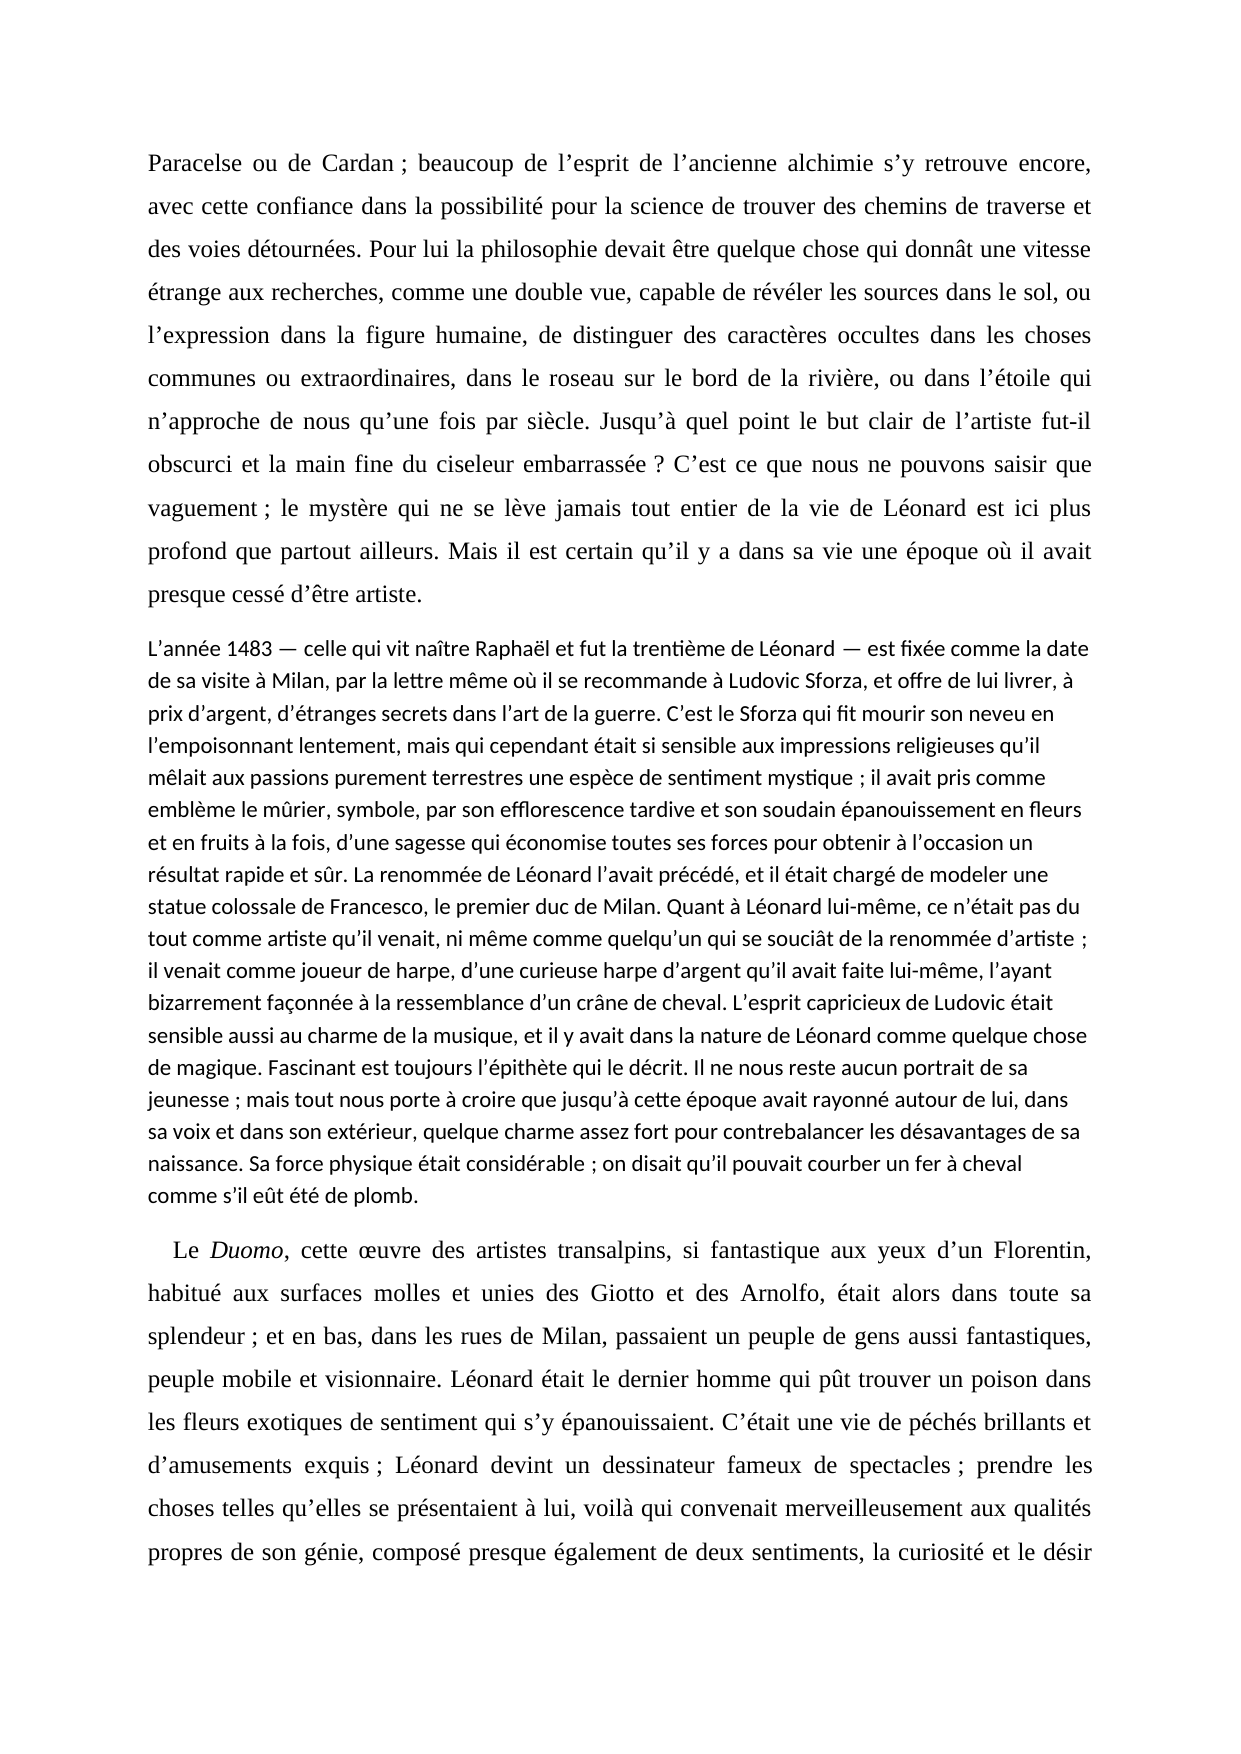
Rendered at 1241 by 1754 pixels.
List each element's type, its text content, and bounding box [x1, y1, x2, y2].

text L’année 1483 — celle qui vit naître Raphaël et fut la trentième de Léonard — est fixée comme la date de sa visite à Milan, par la lettre même où il se recommande à Ludovic Sforza, et offre de lui livrer, à prix d’argent, d’étranges secrets dans l’art de la guerre. C’est le Sforza qui fit mourir son neveu en l’empoisonnant lentement, mais qui cependant était si sensible aux impressions religieuses qu’il mêlait aux passions purement terrestres une espèce de sentiment mystique ; il avait pris comme emblème le mûrier, symbole, par son efflorescence tardive et son soudain épanouissement en fleurs et en fruits à la fois, d’une sagesse qui économise toutes ses forces pour obtenir à l’occasion un résultat rapide et sûr. La renommée de Léonard l’avait précédé, et il était chargé de modeler une statue colossale de Francesco, le premier duc de Milan. Quant à Léonard lui-même, ce n’était pas du tout comme artiste qu’il venait, ni même comme quelqu’un qui se souciât de la renommée d’artiste ; il venait comme joueur de harpe, d’une curieuse harpe d’argent qu’il avait faite lui-même, l’ayant bizarrement façonnée à la ressemblance d’un crâne de cheval. L’esprit capricieux de Ludovic était sensible aussi au charme de la musique, et il y avait dans la nature de Léonard comme quelque chose de magique. Fascinant est toujours l’épithète qui le décrit. Il ne nous reste aucun portrait de sa jeunesse ; mais tout nous porte à croire que jusqu’à cette époque avait rayonné autour de lui, dans sa voix et dans son extérieur, quelque charme assez fort pour contrebalancer les désavantages de sa naissance. Sa force physique était considérable ; on disait qu’il pouvait courber un fer à cheval comme s’il eût été de plomb. [148, 634, 1093, 1210]
text Paracelse ou de Cardan ; beaucoup de l’esprit de l’ancienne alchimie s’y retrouve encore, avec cette confiance dans la possibilité pour la science de trouver des chemins de traverse et des voies détournées. Pour lui la philosophie devait être quelque chose qui donnât une vitesse étrange aux recherches, comme une double vue, capable de révéler les sources dans le sol, ou l’expression dans la figure humaine, de distinguer des caractères occultes dans les choses communes ou extraordinaires, dans le roseau sur le bord de la rivière, ou dans l’étoile qui n’approche de nous qu’une fois par siècle. Jusqu’à quel point le but clair de l’artiste fut-il obscurci et la main fine du ciseleur embarrassée ? C’est ce que nous ne pouvons saisir que vaguement ; le mystère qui ne se lève jamais tout entier de la vie de Léonard est ici plus profond que partout ailleurs. Mais il est certain qu’il y a dans sa vie une époque où il avait presque cessé d’être artiste. [148, 148, 1093, 608]
text Le Duomo, cette œuvre des artistes transalpins, si fantastique aux yeux d’un Florentin, habitué aux surfaces molles et unies des Giotto et des Arnolfo, était alors dans toute sa splendeur ; et en bas, dans les rues de Milan, passaient un peuple de gens aussi fantastiques, peuple mobile et visionnaire. Léonard était le dernier homme qui pût trouver un poison dans les fleurs exotiques de sentiment qui s’y épanouissaient. C’était une vie de péchés brillants et d’amusements exquis ; Léonard devint un dessinateur fameux de spectacles ; prendre les choses telles qu’elles se présentaient à lui, voilà qui convenait merveilleusement aux qualités propres de son génie, composé presque également de deux sentiments, la curiosité et le désir [148, 1235, 1093, 1565]
